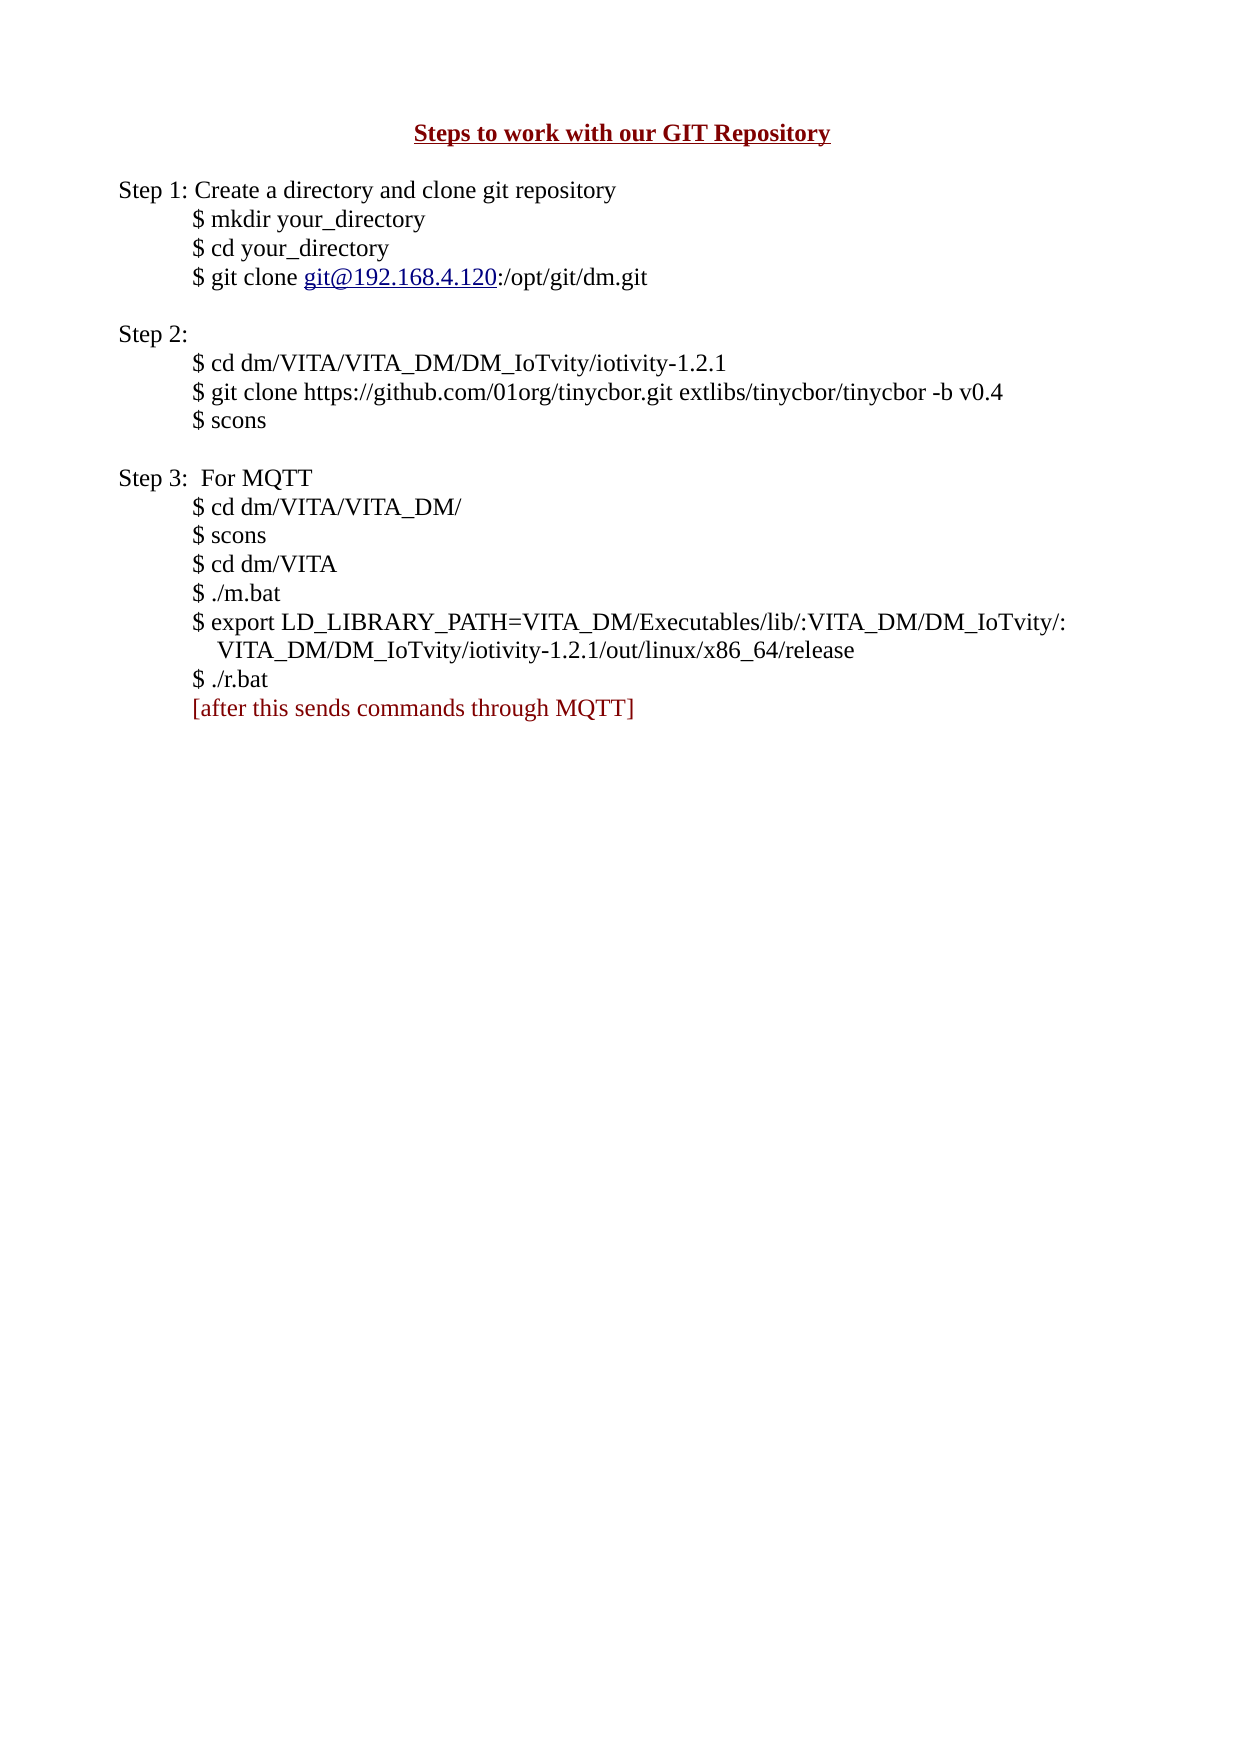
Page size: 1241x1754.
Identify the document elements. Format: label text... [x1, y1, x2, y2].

text Steps to work with our GIT Repository [118, 118, 1122, 147]
text $ ./r.bat [118, 664, 1122, 693]
text Step 1: Create a directory and clone git repository [118, 176, 1122, 204]
text $ scons [118, 406, 1122, 434]
text $ git clone git@192.168.4.120:/opt/git/dm.git [118, 262, 1122, 291]
text Step 3: For MQTT [118, 463, 1122, 492]
text $ mkdir your_directory [118, 204, 1122, 233]
text $ cd dm/VITA [118, 549, 1122, 578]
text $ scons [118, 521, 1122, 549]
text $ cd dm/VITA/VITA_DM/DM_IoTvity/iotivity-1.2.1 [118, 348, 1122, 377]
text $ cd dm/VITA/VITA_DM/ [118, 492, 1122, 521]
text $ export LD_LIBRARY_PATH=VITA_DM/Executables/lib/:VITA_DM/DM_IoTvity/: VITA_DM/DM_IoTvity/iotivity-1.2.1/out/linux/x86_64/release [118, 607, 1122, 664]
text $ ./m.bat [118, 578, 1122, 607]
text $ cd your_directory [118, 233, 1122, 262]
text Step 2: [118, 319, 1122, 348]
text [after this sends commands through MQTT] [118, 693, 1122, 722]
text $ git clone https://github.com/01org/tinycbor.git extlibs/tinycbor/tinycbor -b v0.4 [118, 377, 1122, 406]
